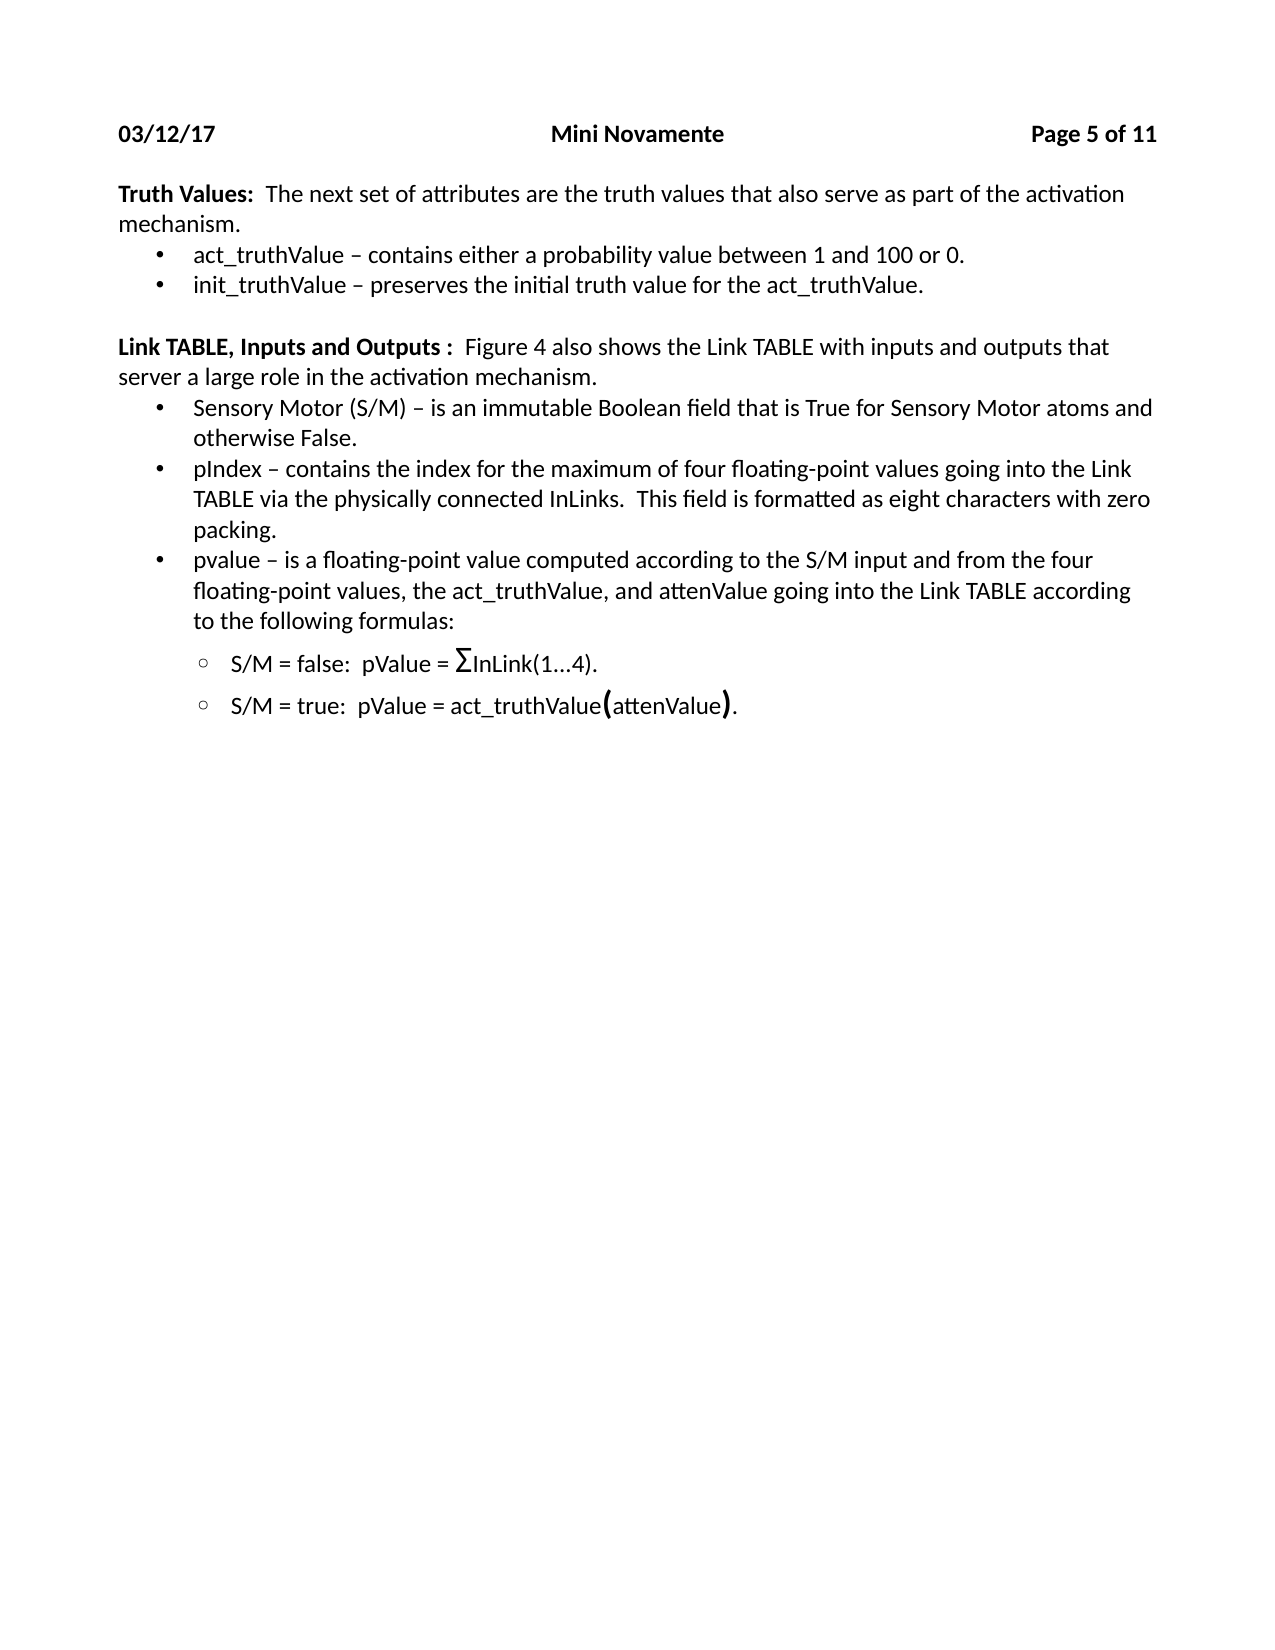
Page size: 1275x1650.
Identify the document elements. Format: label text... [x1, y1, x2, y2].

list S/M = true: pValue = act_truthValue(attenValue). [193, 682, 1157, 722]
list pIndex – contains the index for the maximum of four floating-point values going into the Link TABLE via the physically connected InLinks. This field is formatted as eight characters with zero packing. [156, 453, 1157, 544]
text Link TABLE, Inputs and Outputs : Figure 4 also shows the Link TABLE with inputs and outputs that server a large role in the activation mechanism. [118, 331, 1157, 392]
list act_truthValue – contains either a probability value between 1 and 100 or 0. [156, 239, 1157, 270]
list pvalue – is a floating-point value computed according to the S/M input and from the four floating-point values, the act_truthValue, and attenValue going into the Link TABLE according to the following formulas: [156, 544, 1157, 636]
list Sensory Motor (S/M) – is an immutable Boolean field that is True for Sensory Motor atoms and otherwise False. [156, 392, 1157, 453]
list init_truthValue – preserves the initial truth value for the act_truthValue. [156, 270, 1157, 300]
list S/M = false: pValue = ΣInLink(1...4). [193, 636, 1157, 682]
text Truth Values: The next set of attributes are the truth values that also serve as part of the activation mechanism. [118, 178, 1157, 239]
